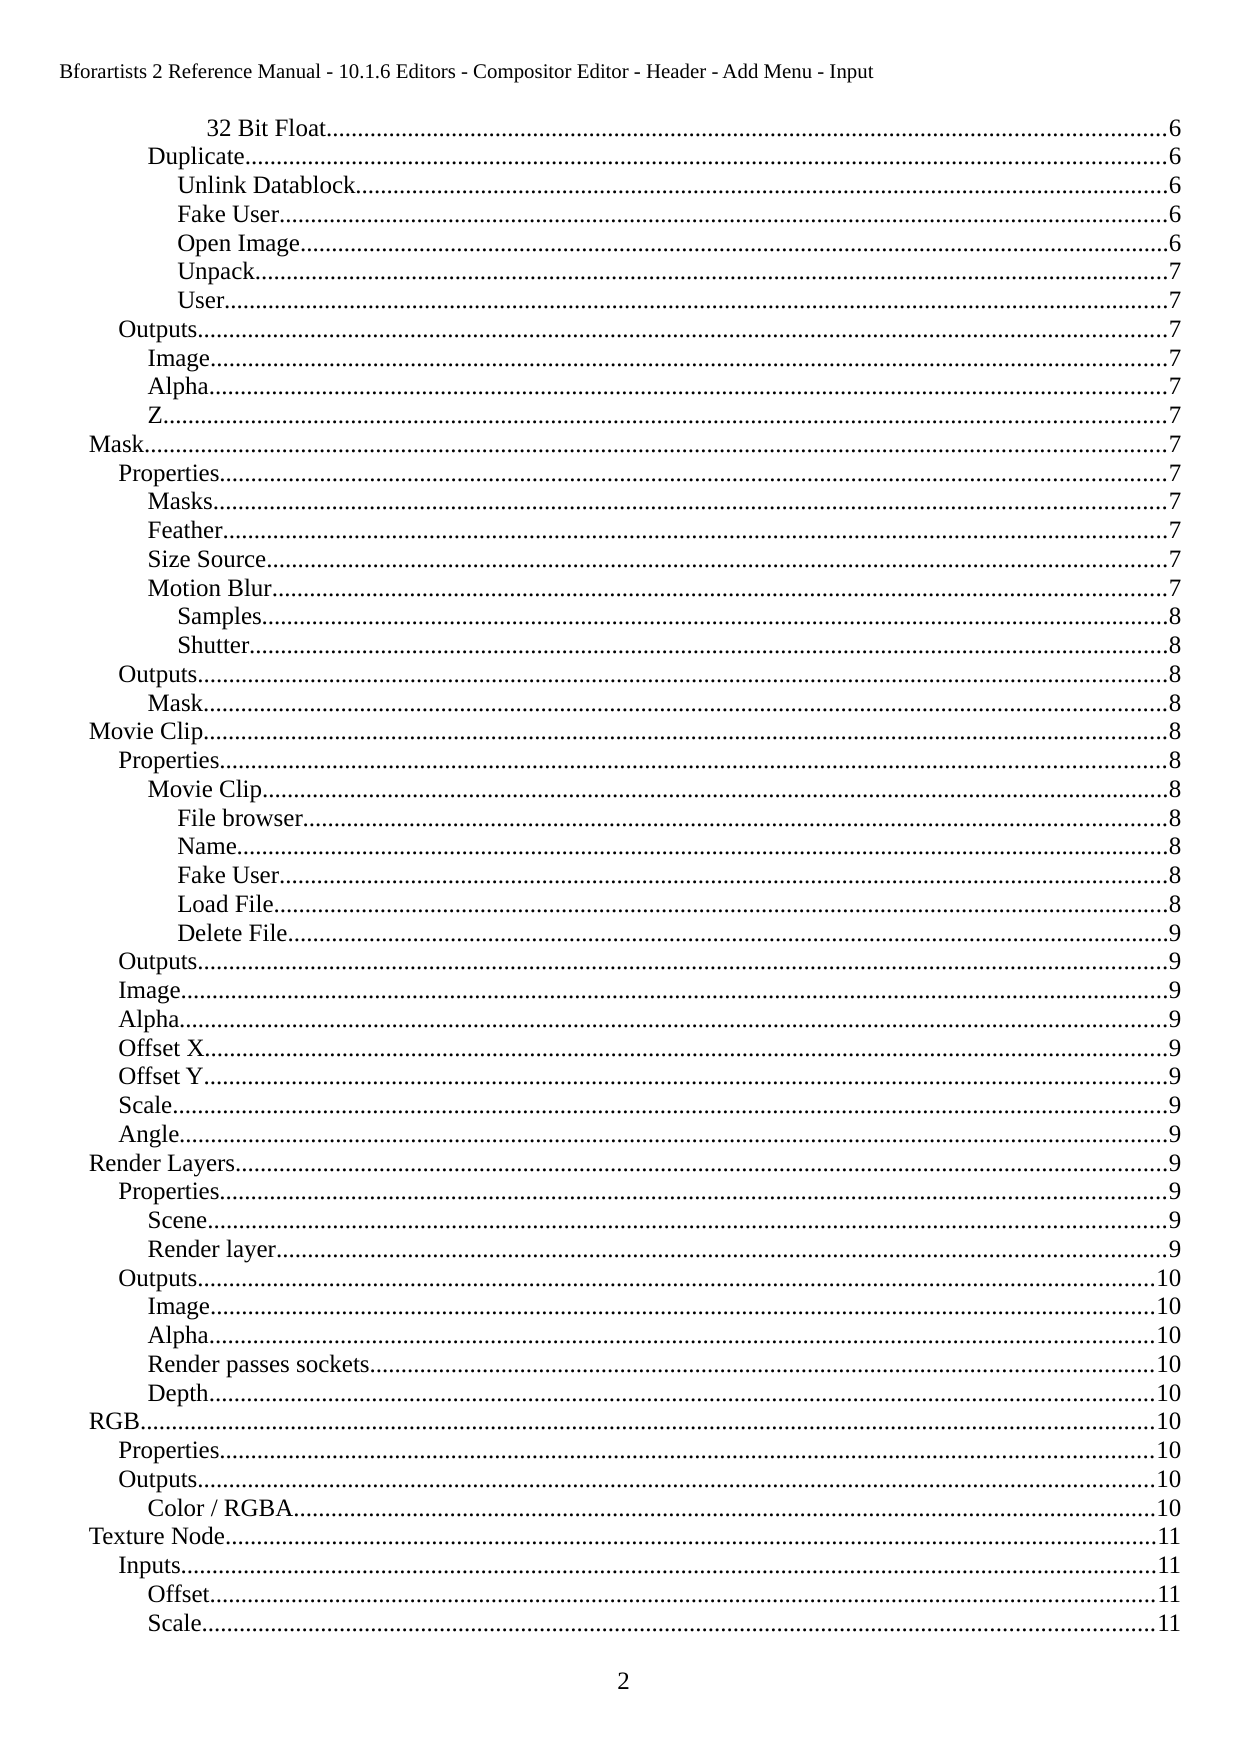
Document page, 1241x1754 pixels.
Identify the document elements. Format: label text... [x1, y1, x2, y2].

text Delete File 9 [177, 918, 1181, 946]
text Unlink Datablock 6 [177, 170, 1181, 199]
text RGB 10 [88, 1406, 1181, 1435]
text Offset 11 [147, 1579, 1181, 1608]
text Angle 9 [118, 1119, 1181, 1148]
text Fake User 6 [177, 199, 1181, 228]
text Outputs 10 [118, 1464, 1181, 1493]
text Texture Node 11 [88, 1521, 1181, 1550]
text Outputs 10 [118, 1263, 1181, 1291]
text Masks 7 [147, 486, 1181, 515]
text Outputs 8 [118, 659, 1181, 688]
text 32 Bit Float 6 [206, 113, 1181, 141]
text Image 10 [147, 1291, 1181, 1320]
text File browser 8 [177, 803, 1181, 831]
text Alpha 9 [118, 1004, 1181, 1033]
text Size Source 7 [147, 544, 1181, 573]
text Scale 9 [118, 1090, 1181, 1119]
text Offset Y 9 [118, 1061, 1181, 1090]
text Properties 10 [118, 1435, 1181, 1464]
text Unpack 7 [177, 256, 1181, 285]
text Image 7 [147, 343, 1181, 371]
text Fake User 8 [177, 860, 1181, 889]
text Render layer 9 [147, 1234, 1181, 1263]
text Outputs 7 [118, 314, 1181, 343]
text Properties 8 [118, 745, 1181, 774]
text Mask 8 [147, 688, 1181, 716]
text Samples 8 [177, 601, 1181, 630]
text User 7 [177, 285, 1181, 314]
text Z 7 [147, 400, 1181, 429]
text Outputs 9 [118, 946, 1181, 975]
text Offset X 9 [118, 1033, 1181, 1061]
text Mask 7 [88, 429, 1181, 458]
text Inputs 11 [118, 1550, 1181, 1579]
text Feather 7 [147, 515, 1181, 544]
text Image 9 [118, 975, 1181, 1004]
text Open Image 6 [177, 228, 1181, 256]
text Render Layers 9 [88, 1148, 1181, 1176]
text Alpha 10 [147, 1320, 1181, 1349]
text Scale 11 [147, 1608, 1181, 1636]
text Load File 8 [177, 889, 1181, 918]
text Movie Clip 8 [88, 716, 1181, 745]
text Color / RGBA 10 [147, 1493, 1181, 1521]
text Depth 10 [147, 1378, 1181, 1406]
text Movie Clip 8 [147, 774, 1181, 803]
text Properties 7 [118, 458, 1181, 486]
text Render passes sockets 10 [147, 1349, 1181, 1378]
text Shutter 8 [177, 630, 1181, 659]
text Name 8 [177, 831, 1181, 860]
text Properties 9 [118, 1176, 1181, 1205]
text Duplicate 6 [147, 141, 1181, 170]
text Motion Blur 7 [147, 573, 1181, 601]
text Scene 9 [147, 1205, 1181, 1234]
text Alpha 7 [147, 371, 1181, 400]
